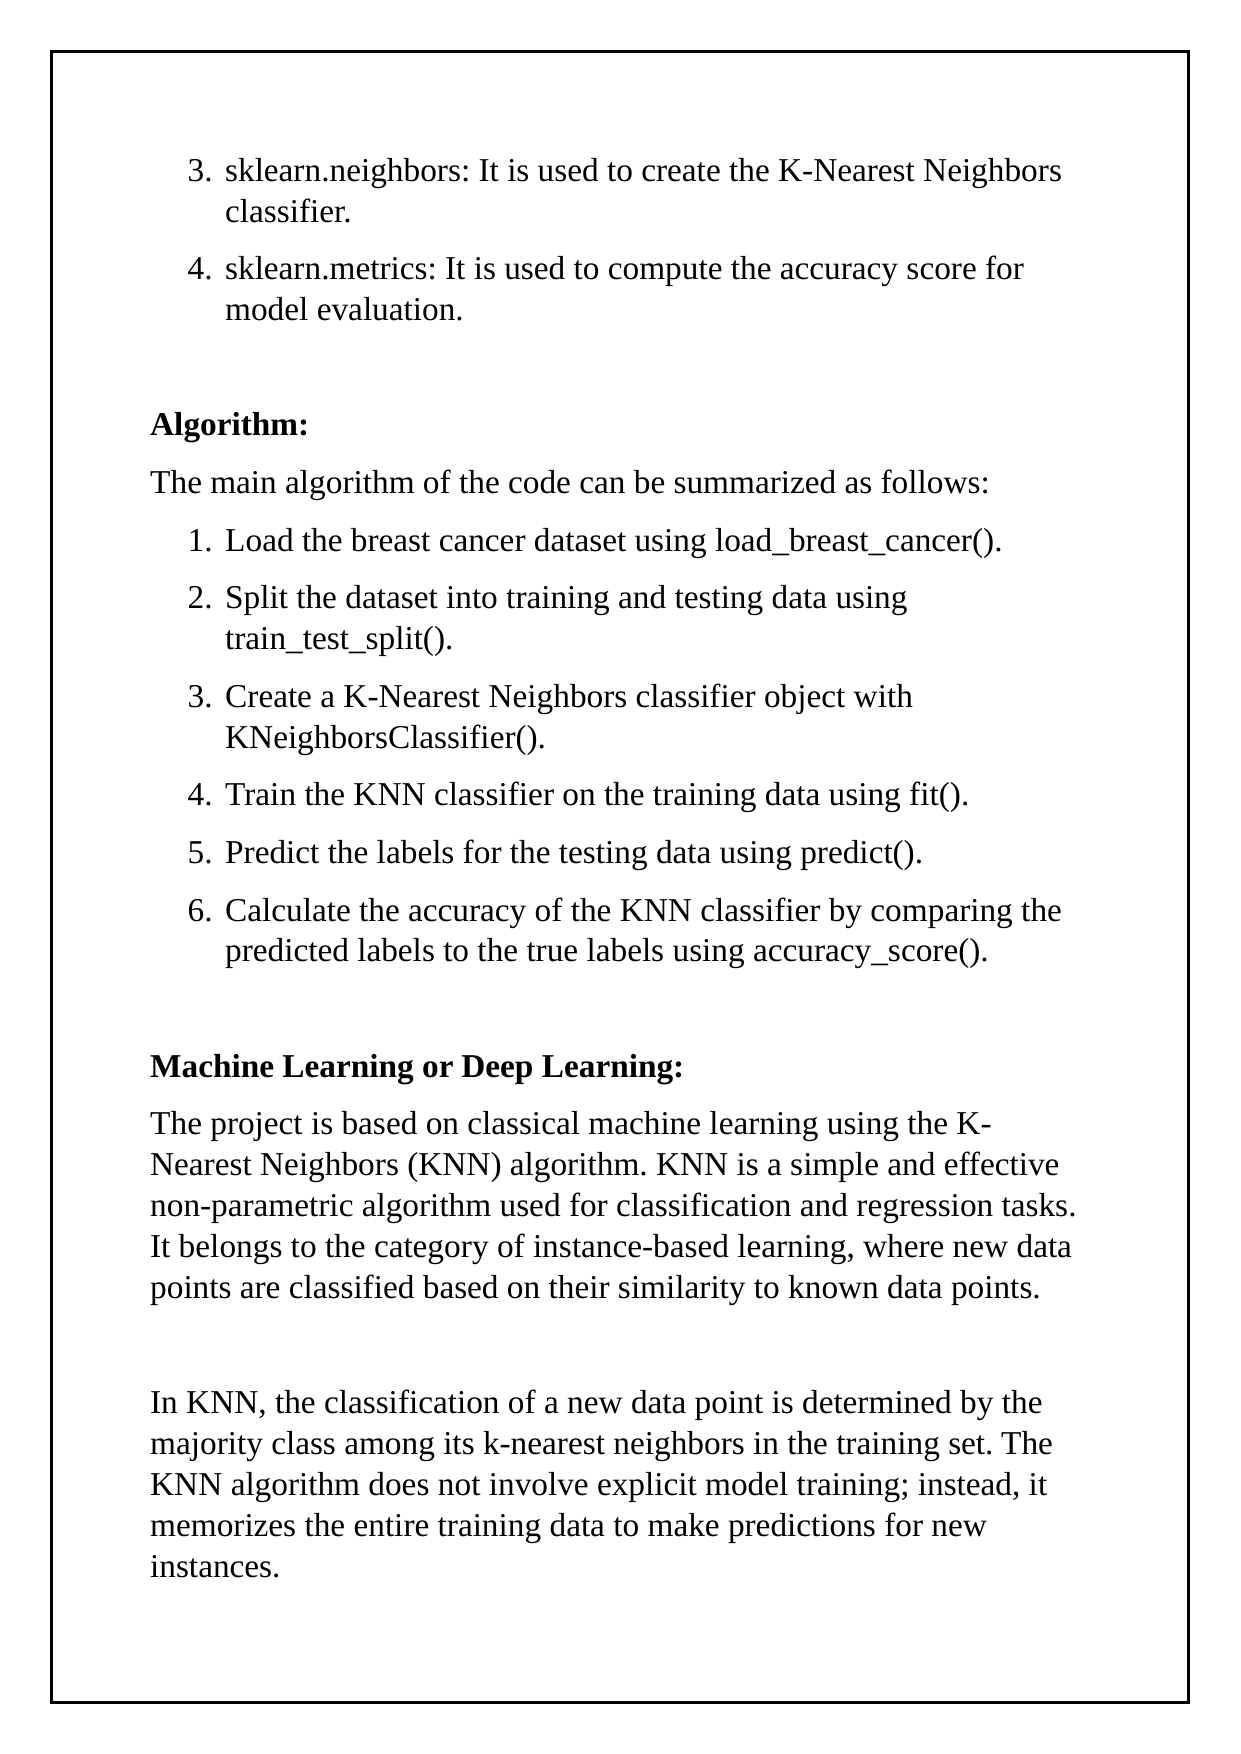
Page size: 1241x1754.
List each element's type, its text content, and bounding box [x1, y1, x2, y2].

list sklearn.metrics: It is used to compute the accuracy score for model evaluation. [187, 248, 1090, 328]
list Split the dataset into training and testing data using train_test_split(). [187, 577, 1090, 657]
list Create a K-Nearest Neighbors classifier object with KNeighborsClassifier(). [187, 676, 1090, 755]
list sklearn.neighbors: It is used to create the K-Nearest Neighbors classifier. [187, 150, 1090, 229]
text Algorithm: [150, 405, 1090, 443]
text In KNN, the classification of a new data point is determined by the majority class among its k-nearest neighbors in the training set. The KNN algorithm does not involve explicit model training; instead, it memorizes the entire training data to make predictions for new instances. [150, 1382, 1090, 1584]
list Predict the labels for the testing data using predict(). [187, 832, 1090, 871]
text The project is based on classical machine learning using the K-Nearest Neighbors (KNN) algorithm. KNN is a simple and effective non-parametric algorithm used for classification and regression tasks. It belongs to the category of instance-based learning, where new data points are classified based on their similarity to known data points. [150, 1103, 1090, 1306]
text The main algorithm of the code can be summarized as follows: [150, 462, 1090, 501]
list Calculate the accuracy of the KNN classifier by comparing the predicted labels to the true labels using accuracy_score(). [187, 890, 1090, 969]
list Load the breast cancer dataset using load_breast_cancer(). [187, 520, 1090, 558]
text Machine Learning or Deep Learning: [150, 1046, 1090, 1084]
list Train the KNN classifier on the training data using fit(). [187, 774, 1090, 813]
